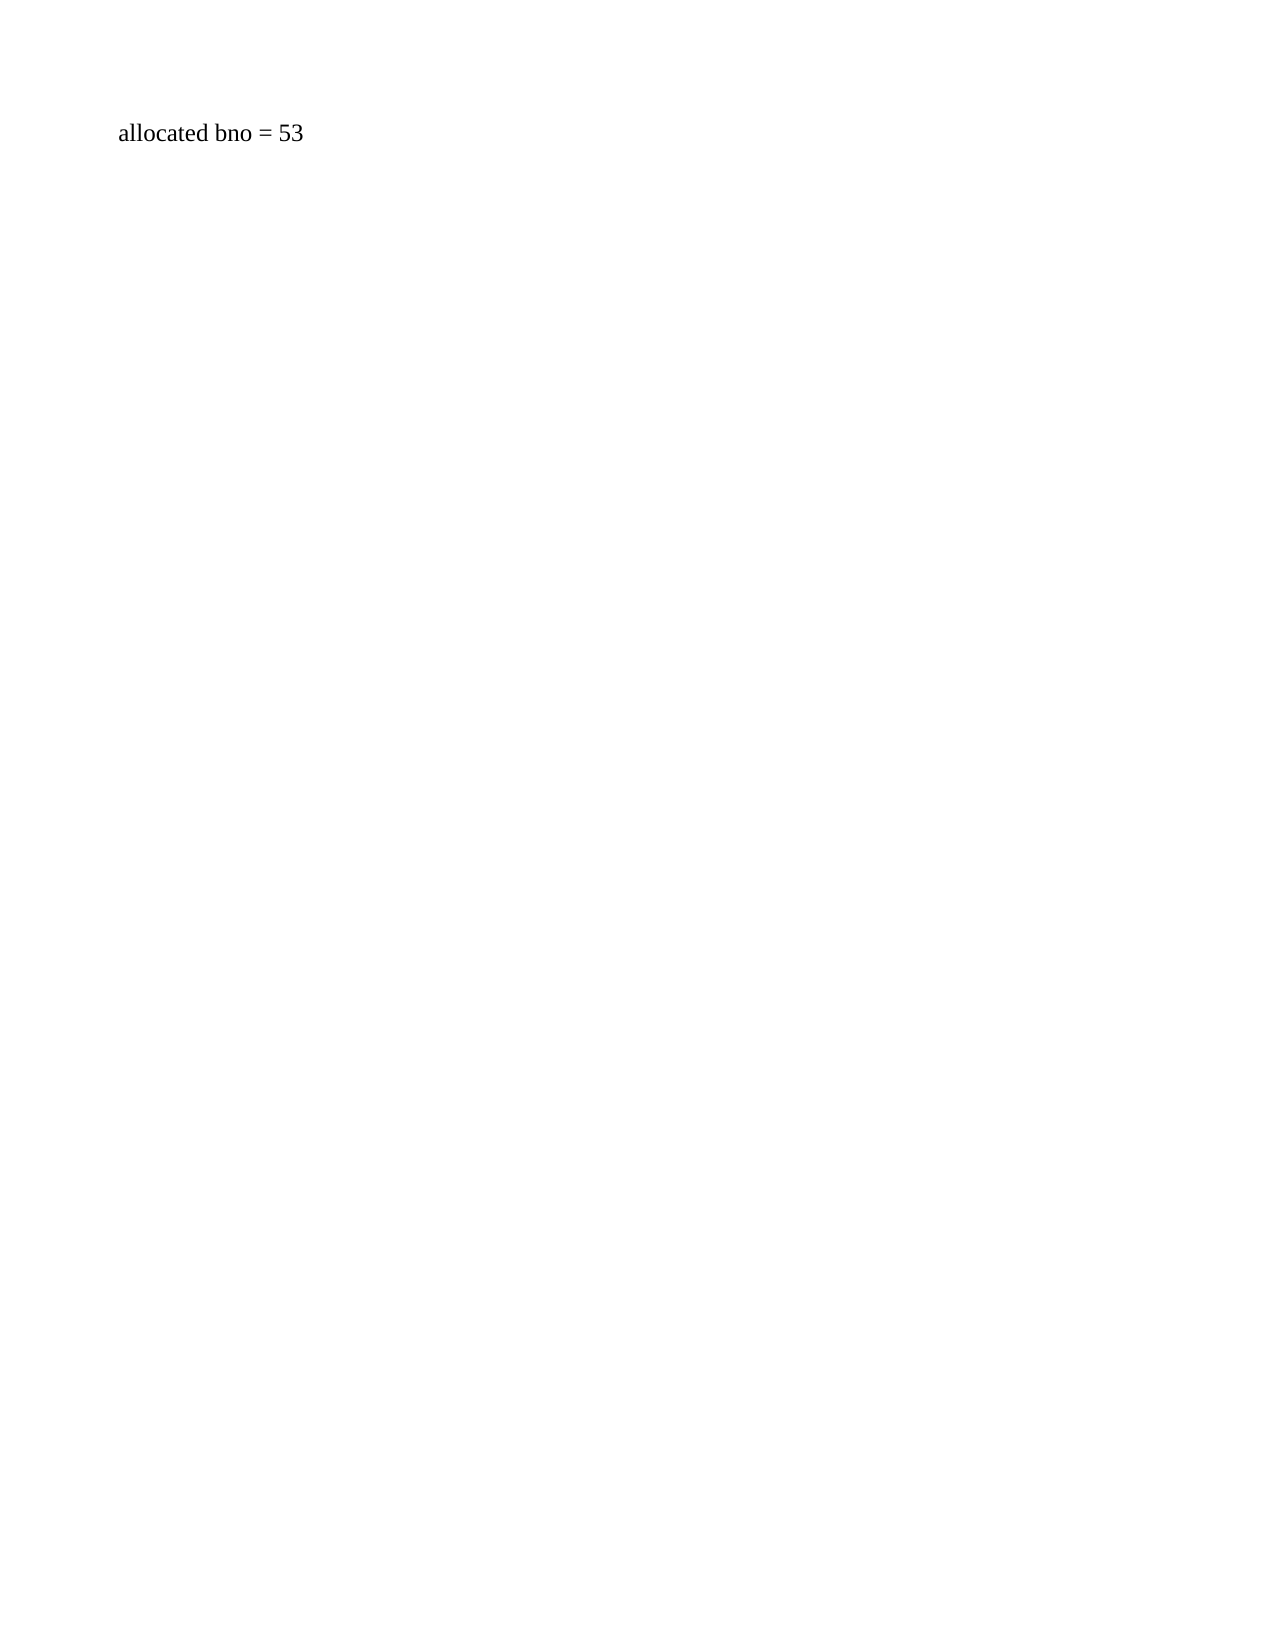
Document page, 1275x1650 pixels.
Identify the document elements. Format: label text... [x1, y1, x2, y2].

text allocated bno = 53 [118, 118, 1157, 147]
